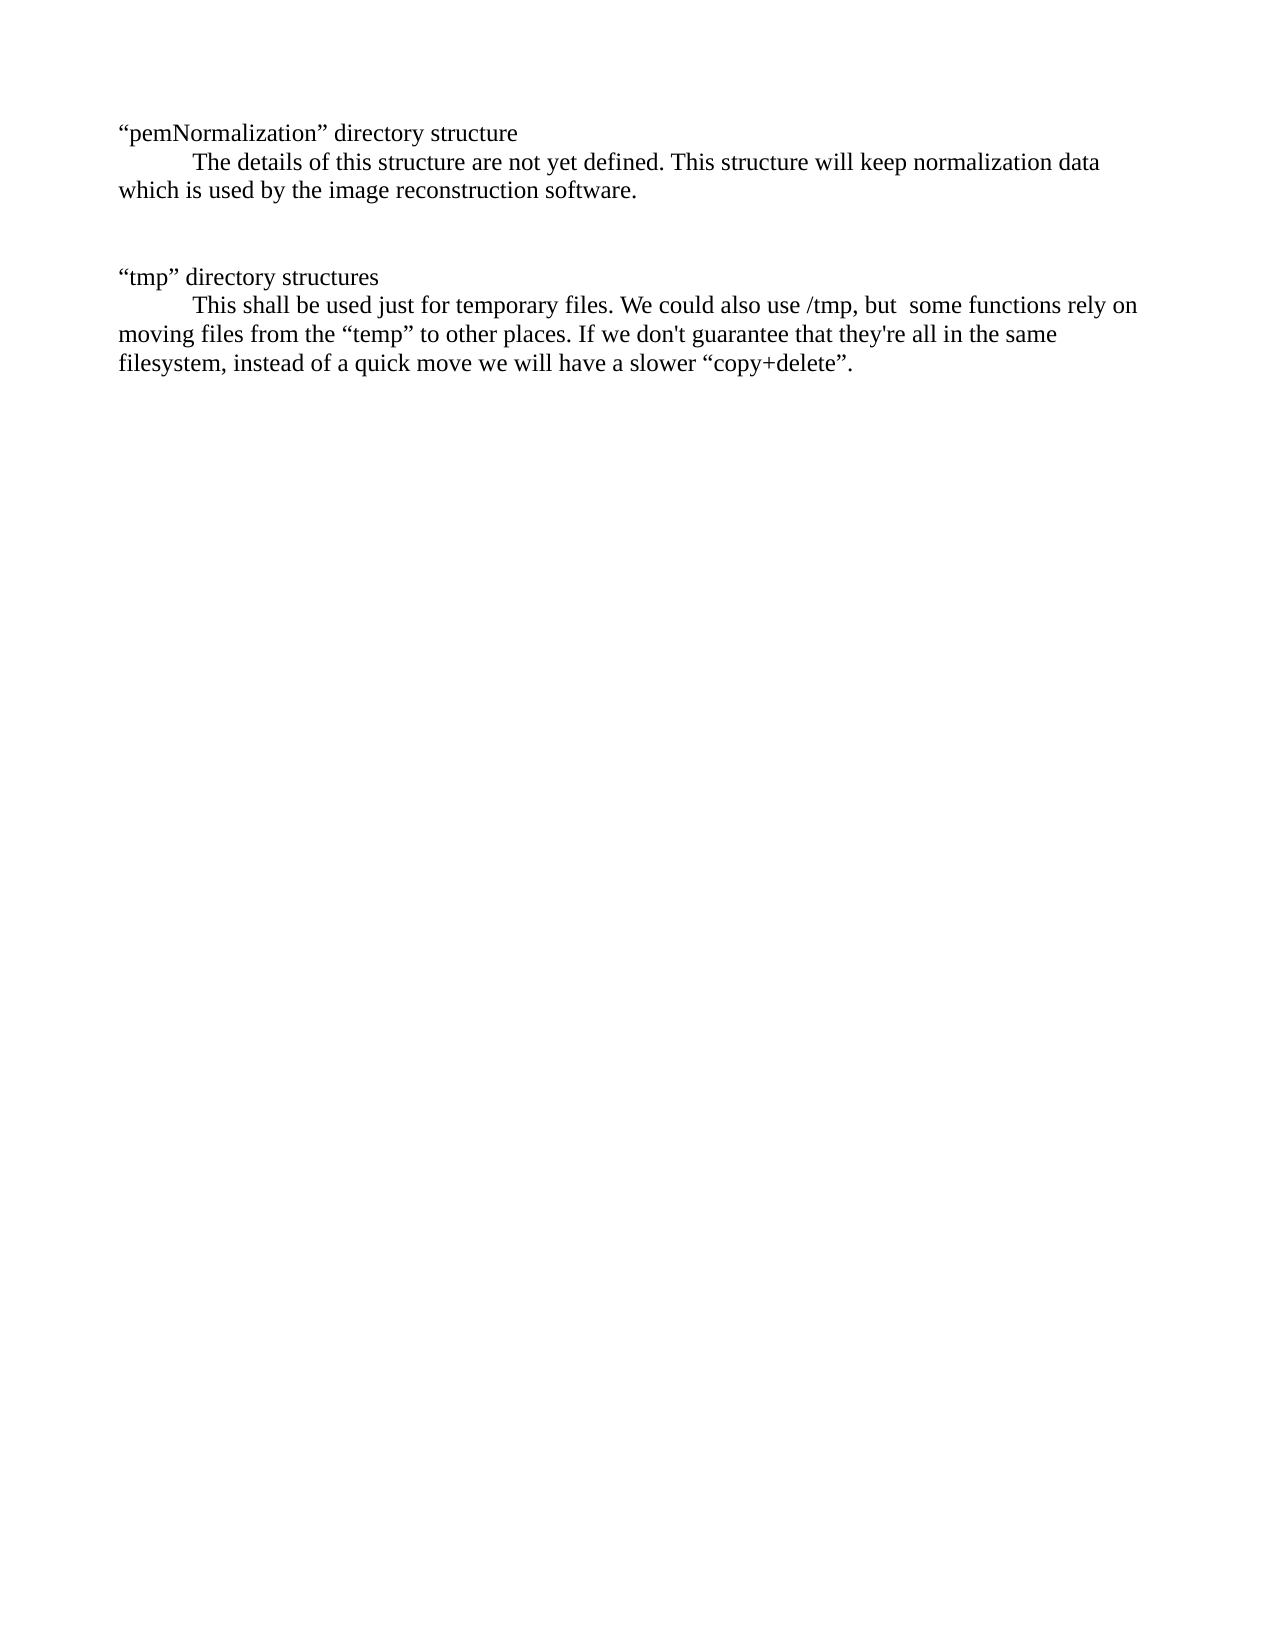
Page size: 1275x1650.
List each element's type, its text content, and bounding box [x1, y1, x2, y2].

text This shall be used just for temporary files. We could also use /tmp, but some functions rely on moving files from the “temp” to other places. If we don't guarantee that they're all in the same filesystem, instead of a quick move we will have a slower “copy+delete”. [118, 291, 1157, 377]
text The details of this structure are not yet defined. This structure will keep normalization data which is used by the image reconstruction software. [118, 147, 1157, 204]
text “tmp” directory structures [118, 262, 1157, 291]
text “pemNormalization” directory structure [118, 118, 1157, 147]
